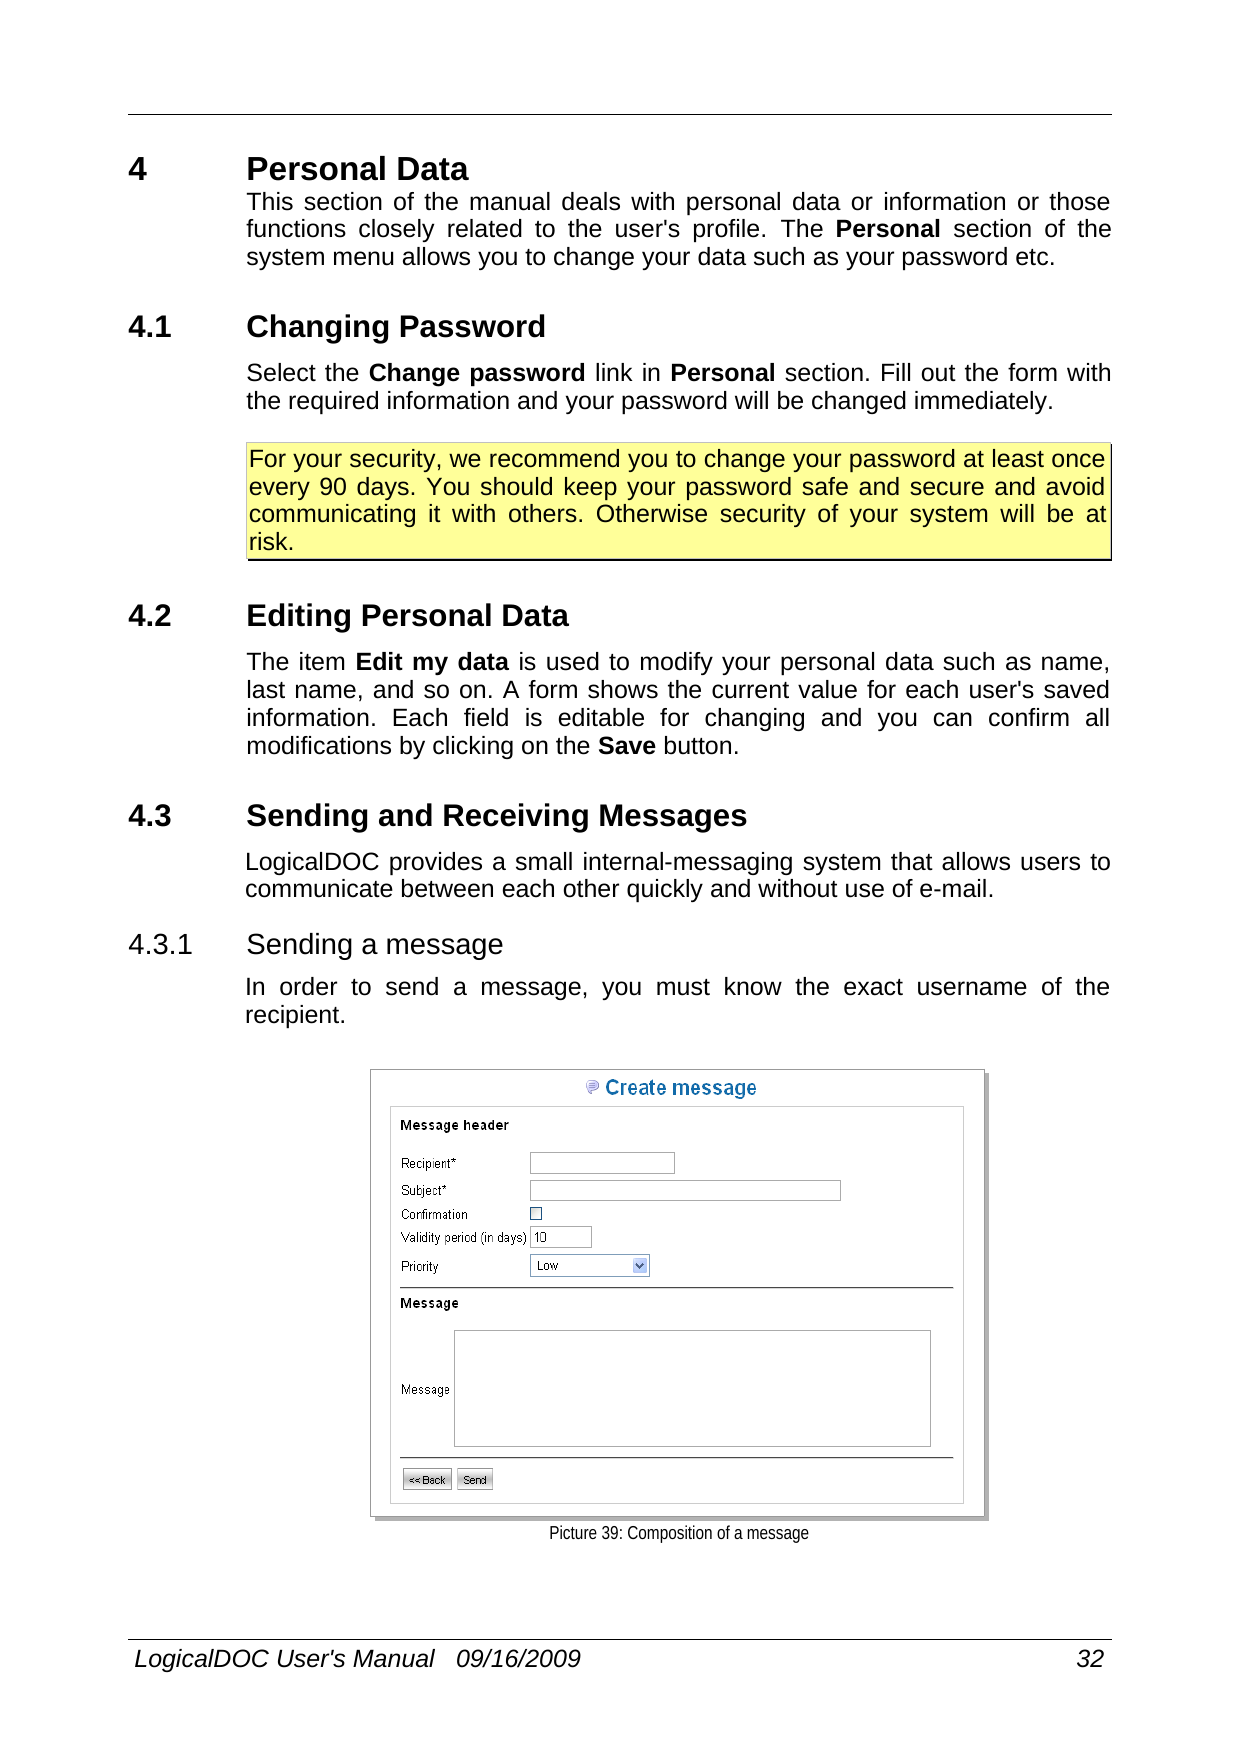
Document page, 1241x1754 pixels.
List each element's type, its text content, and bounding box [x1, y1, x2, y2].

text The item Edit my data is used to modify your personal data such as name, last name, and so on. A form shows the current value for each user's saved information. Each field is editable for changing and you can confirm all modifications by clicking on the Save button. [246, 648, 1112, 760]
text Select the Change password link in Personal section. Fill out the form with the required information and your password will be changed immediately. [246, 358, 1112, 414]
subtitle Personal Data [128, 150, 1112, 187]
text In order to send a message, you must know the exact username of the recipient. [245, 973, 1112, 1029]
text Picture 39: Composition of a message [370, 1517, 988, 1543]
text For your security, we recommend you to change your password at least once every 90 days. You should keep your password safe and secure and avoid communicating it with others. Otherwise security of your system will be at risk. [247, 443, 1110, 558]
subtitle Sending a message [128, 928, 1112, 961]
text LogicalDOC provides a small internal-messaging system that allows users to communicate between each other quickly and without use of e-mail. [245, 847, 1112, 903]
subtitle Changing Password [128, 309, 1112, 344]
subtitle Sending and Receiving Messages [128, 798, 1112, 832]
subtitle Editing Personal Data [128, 598, 1112, 633]
text This section of the manual deals with personal data or information or those functions closely related to the user's profile. The Personal section of the system menu allows you to change your data such as your password etc. [246, 187, 1112, 271]
